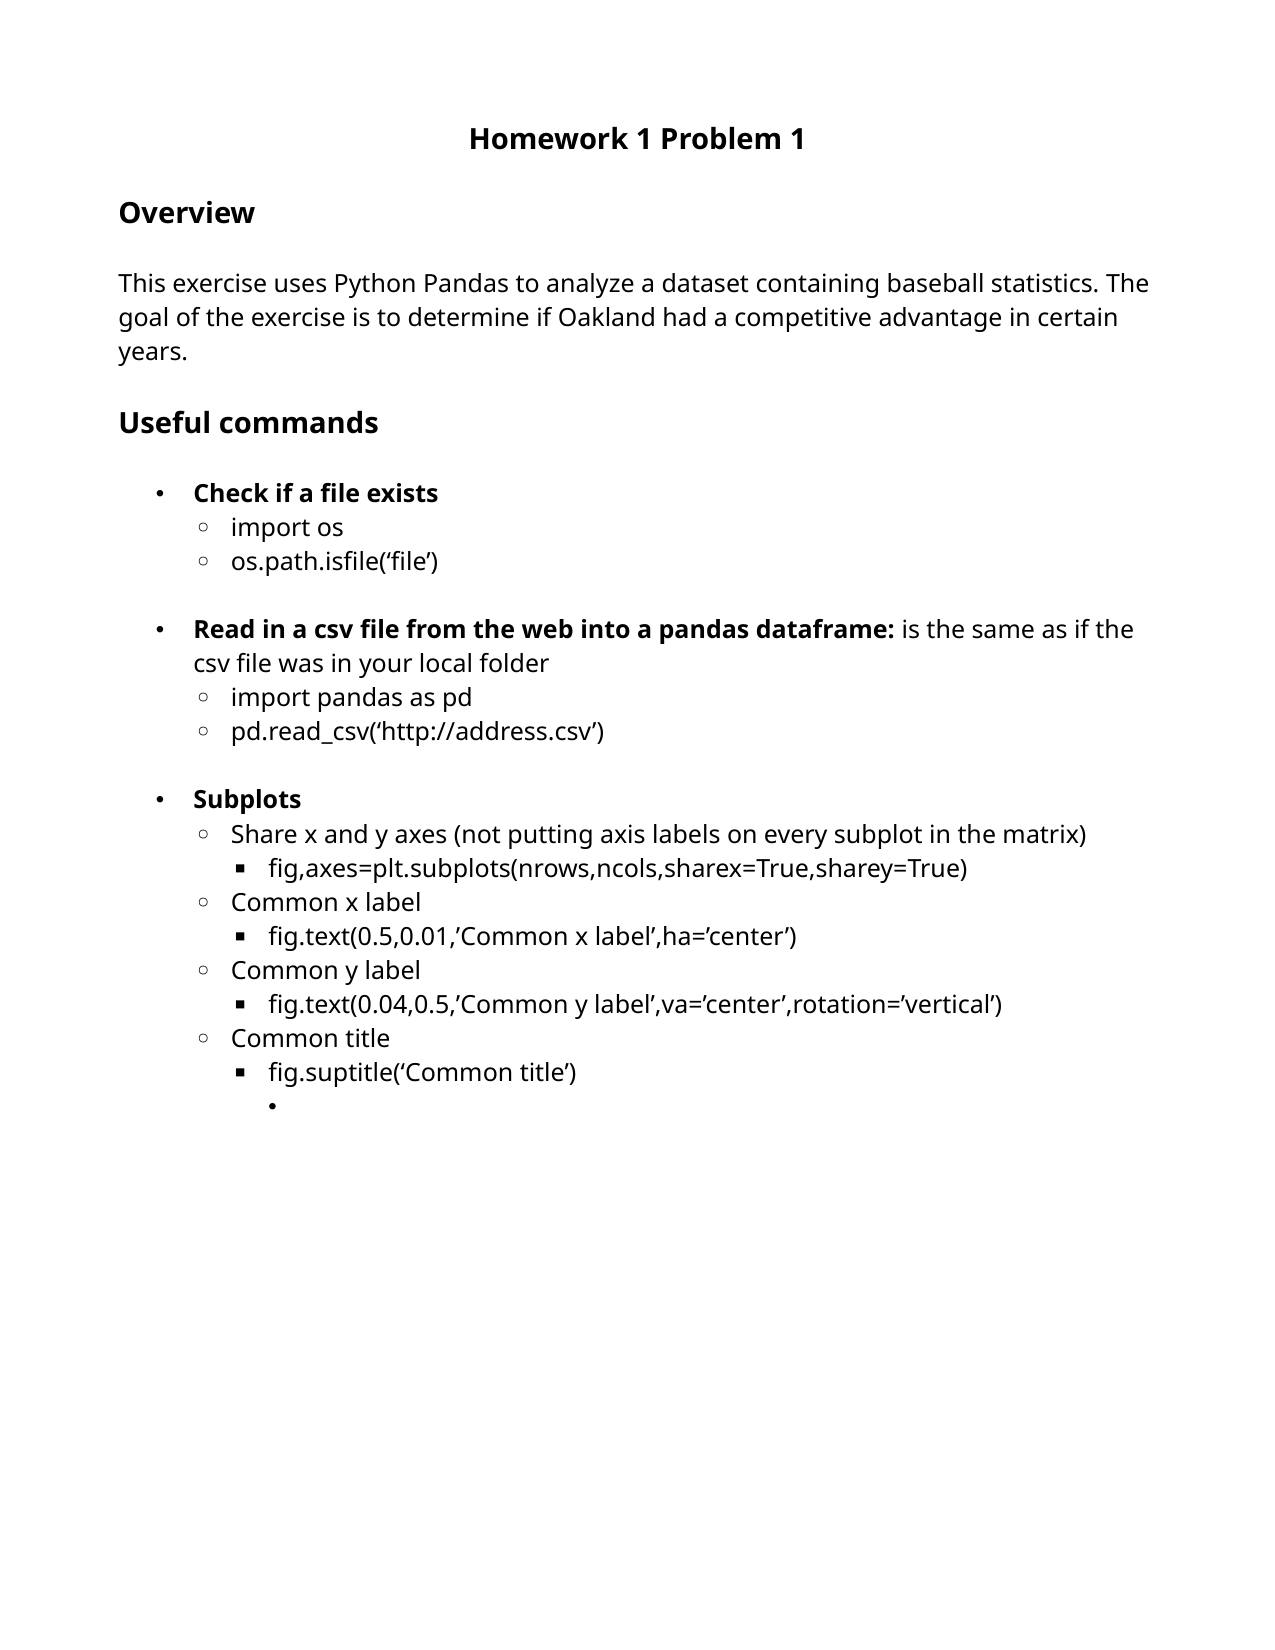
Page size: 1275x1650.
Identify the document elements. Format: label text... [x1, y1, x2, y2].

list fig.text(0.04,0.5,’Common y label’,va=’center’,rotation=’vertical’) [231, 987, 1157, 1021]
list Common x label [193, 884, 1157, 918]
list Common y label [193, 952, 1157, 987]
list fig,axes=plt.subplots(nrows,ncols,sharex=True,sharey=True) [231, 850, 1157, 884]
list Common title [193, 1021, 1157, 1055]
text Homework 1 Problem 1 [118, 118, 1157, 158]
list Subplots [156, 782, 1157, 816]
list pd.read_csv(‘http://address.csv’) [193, 714, 1157, 748]
list fig.suptitle(‘Common title’) [231, 1055, 1157, 1089]
list Check if a file exists [156, 476, 1157, 510]
list import pandas as pd [193, 680, 1157, 714]
text This exercise uses Python Pandas to analyze a dataset containing baseball statistics. The goal of the exercise is to determine if Oakland had a competitive advantage in certain years. [118, 266, 1157, 368]
list import os [193, 510, 1157, 544]
list Read in a csv file from the web into a pandas dataframe: is the same as if the csv file was in your local folder [156, 612, 1157, 680]
list fig.text(0.5,0.01,’Common x label’,ha=’center’) [231, 918, 1157, 952]
text Useful commands [118, 402, 1157, 442]
list Share x and y axes (not putting axis labels on every subplot in the matrix) [193, 816, 1157, 850]
text Overview [118, 192, 1157, 232]
list os.path.isfile(‘file’) [193, 544, 1157, 578]
